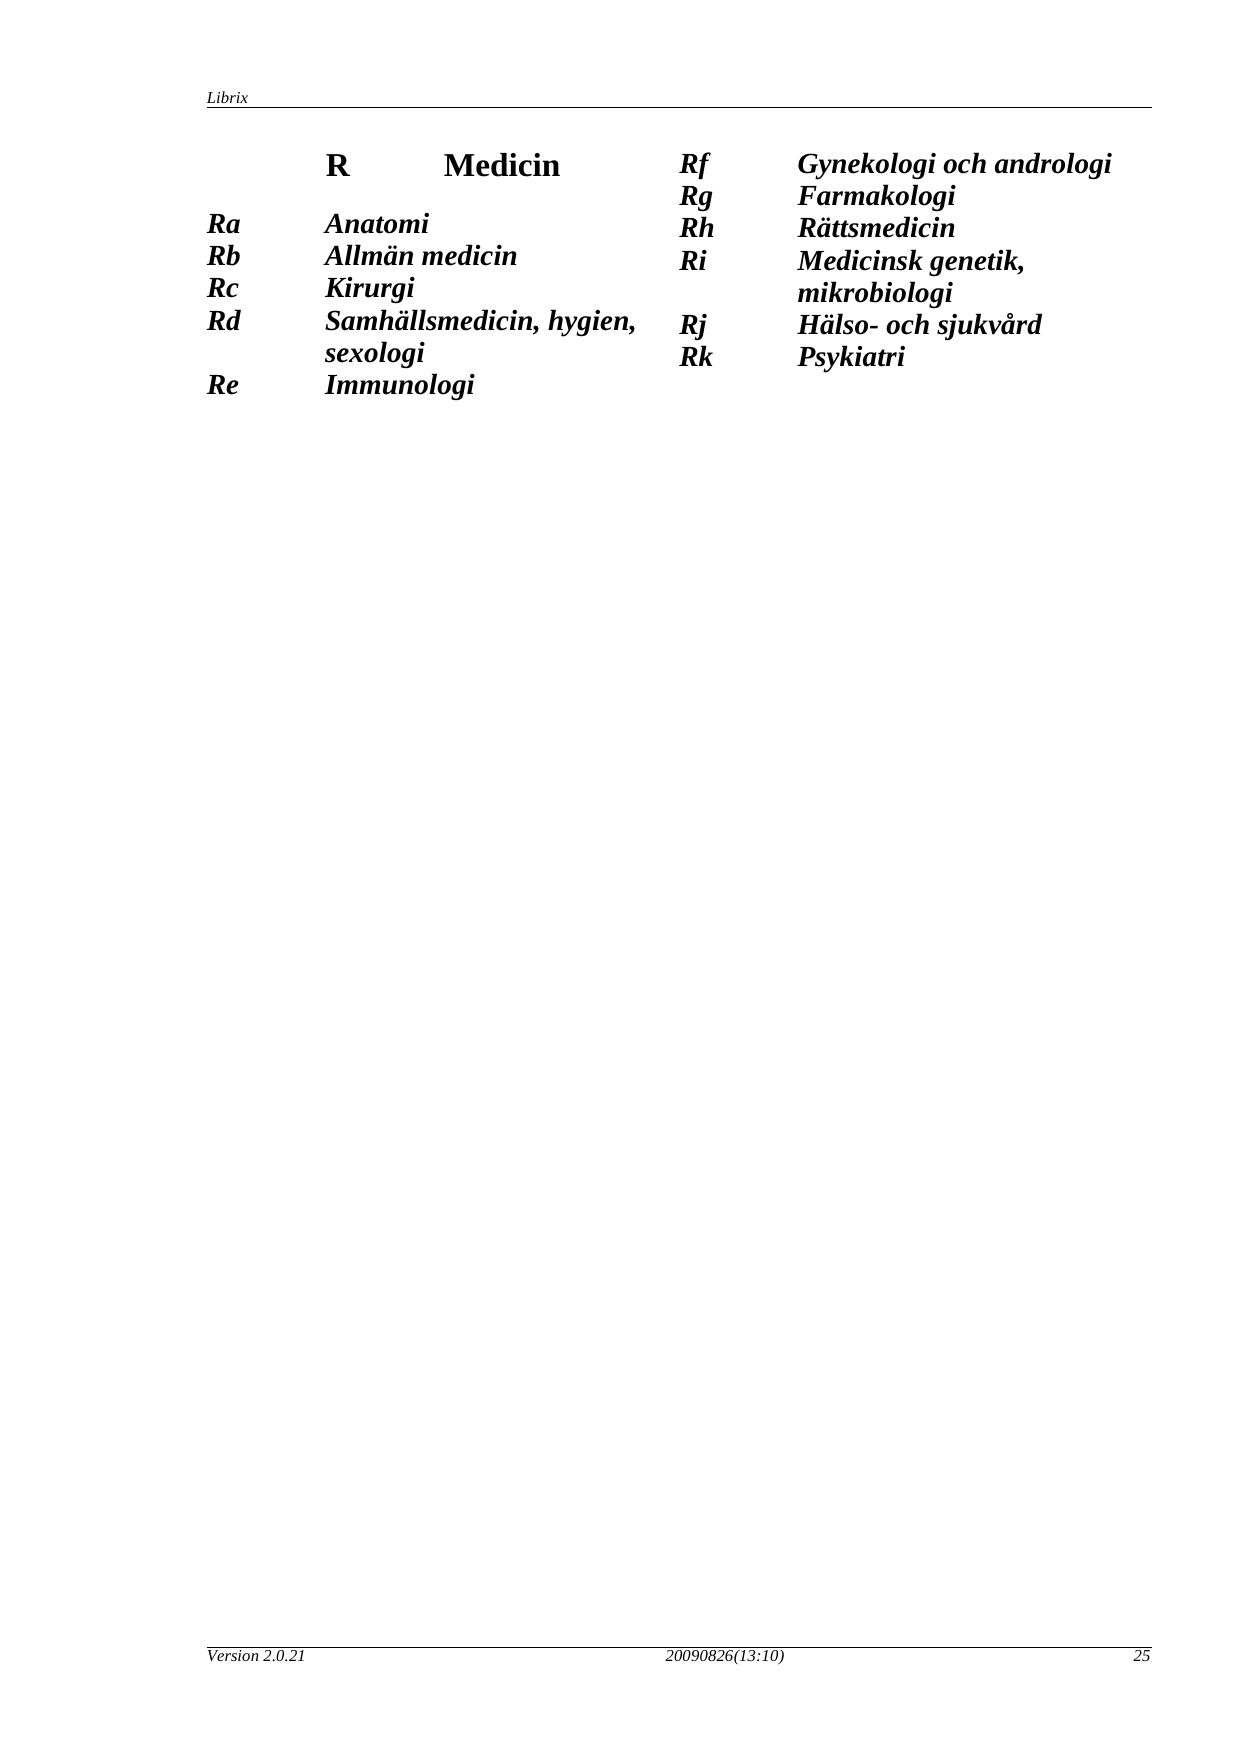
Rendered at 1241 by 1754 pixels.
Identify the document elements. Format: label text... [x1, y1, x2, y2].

text Ri Medicinsk genetik, mikrobiologi [679, 244, 1152, 308]
text Rj Hälso- och sjukvård [679, 308, 1152, 341]
text Rd Samhällsmedicin, hygien, sexologi [207, 304, 679, 368]
text Rk Psykiatri [679, 341, 1152, 373]
subtitle R Medicin [207, 147, 679, 184]
text Rb Allmän medicin [207, 239, 679, 272]
text Rf Gynekologi och andrologi [679, 147, 1152, 179]
text Rg Farmakologi [679, 179, 1152, 212]
text Rc Kirurgi [207, 272, 679, 304]
text Re Immunologi [207, 368, 679, 401]
text Rh Rättsmedicin [679, 212, 1152, 244]
text Ra Anatomi [207, 207, 679, 239]
